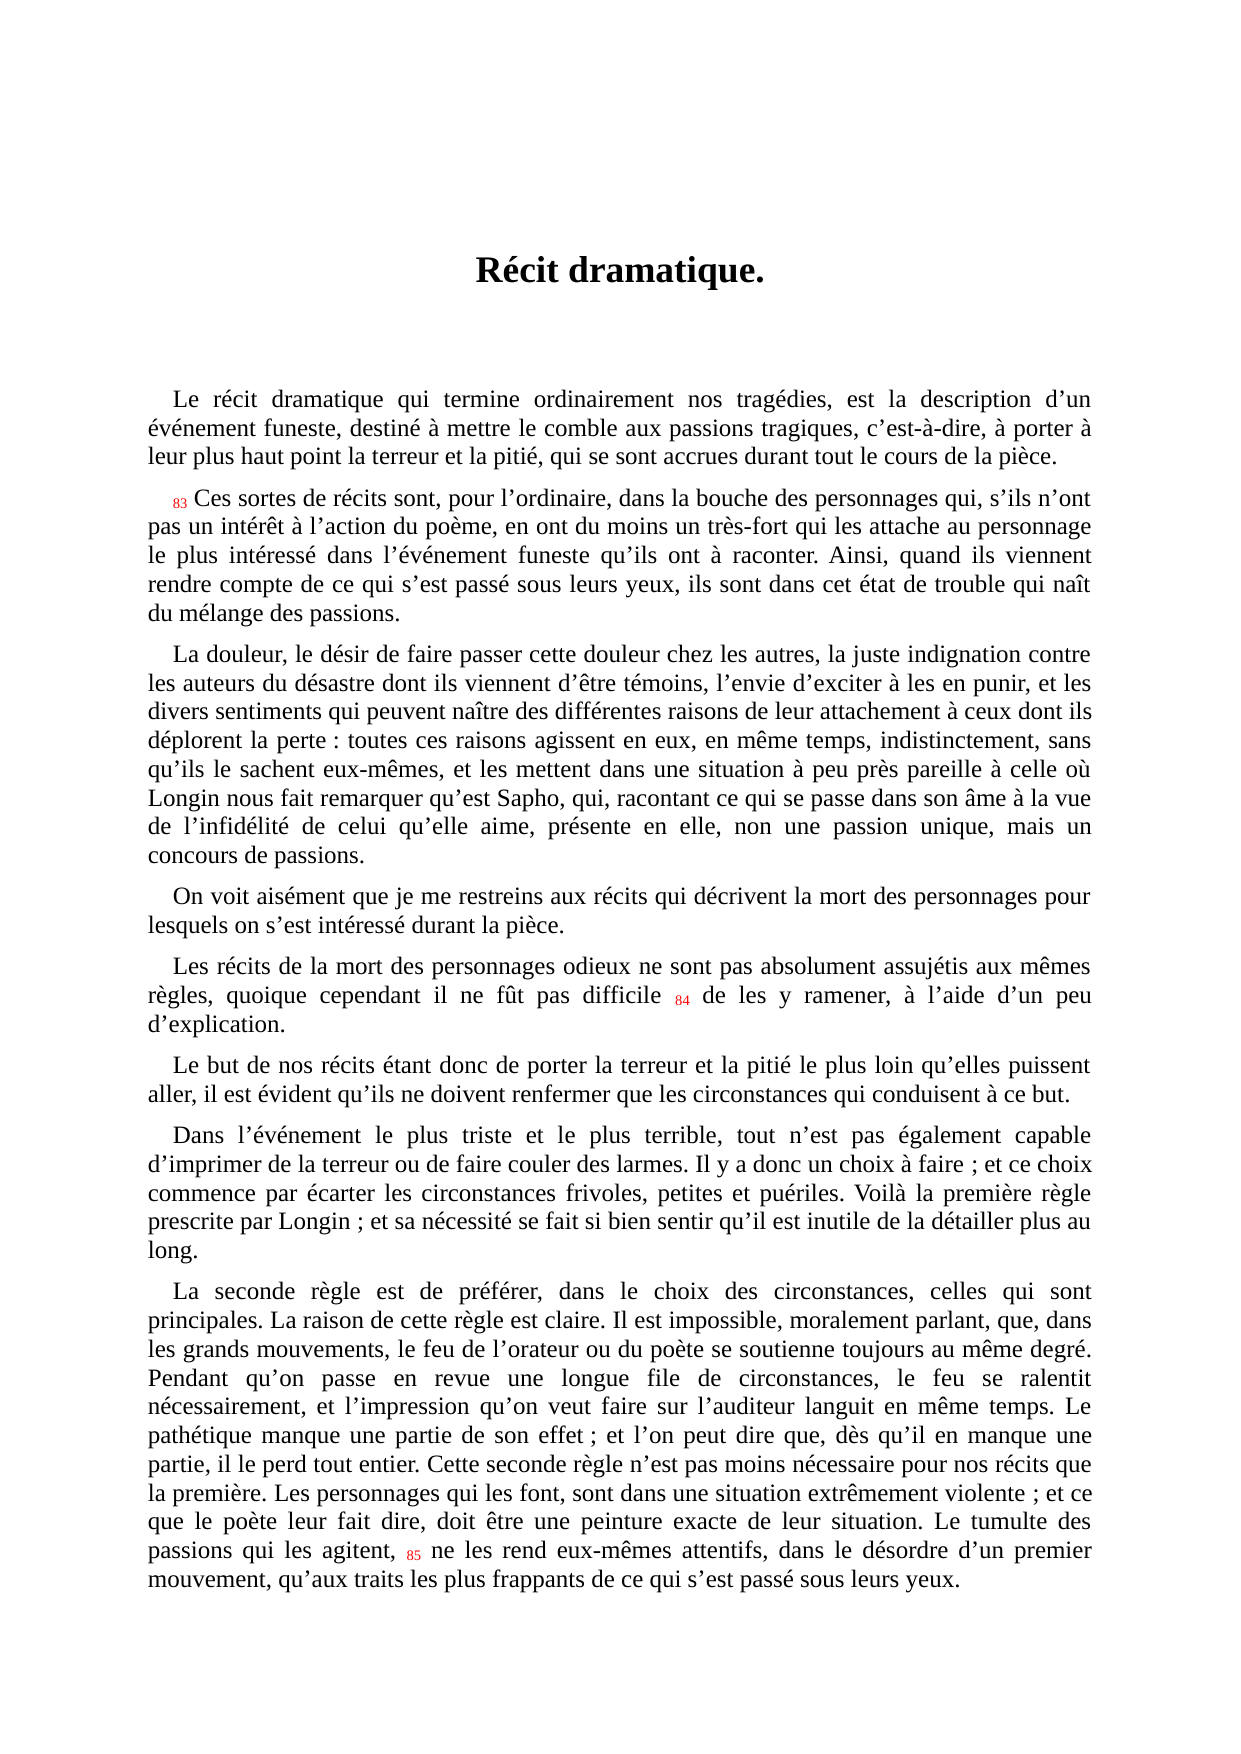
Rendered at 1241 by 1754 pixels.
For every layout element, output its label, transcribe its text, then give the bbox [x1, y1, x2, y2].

text Le but de nos récits étant donc de porter la terreur et la pitié le plus loin qu’elles puissent aller, il est évident qu’ils ne doivent renfermer que les circonstances qui conduisent à ce but. [148, 1050, 1093, 1108]
text On voit aisément que je me restreins aux récits qui décrivent la mort des personnages pour lesquels on s’est intéressé durant la pièce. [148, 881, 1093, 939]
text La douleur, le désir de faire passer cette douleur chez les autres, la juste indignation contre les auteurs du désastre dont ils viennent d’être témoins, l’envie d’exciter à les en punir, et les divers sentiments qui peuvent naître des différentes raisons de leur attachement à ceux dont ils déplorent la perte : toutes ces raisons agissent en eux, en même temps, indistinctement, sans qu’ils le sachent eux-mêmes, et les mettent dans une situation à peu près pareille à celle où Longin nous fait remarquer qu’est Sapho, qui, racontant ce qui se passe dans son âme à la vue de l’infidélité de celui qu’elle aime, présente en elle, non une passion unique, mais un concours de passions. [148, 639, 1093, 869]
text Le récit dramatique qui termine ordinairement nos tragédies, est la description d’un événement funeste, destiné à mettre le comble aux passions tragiques, c’est-à-dire, à porter à leur plus haut point la terreur et la pitié, qui se sont accrues durant tout le cours de la pièce. [148, 384, 1093, 470]
text Les récits de la mort des personnages odieux ne sont pas absolument assujétis aux mêmes règles, quoique cependant il ne fût pas difficile 84 de les y ramener, à l’aide d’un peu d’explication. [148, 951, 1093, 1038]
text 83 Ces sortes de récits sont, pour l’ordinaire, dans la bouche des personnages qui, s’ils n’ont pas un intérêt à l’action du poème, en ont du moins un très-fort qui les attache au personnage le plus intéressé dans l’événement funeste qu’ils ont à raconter. Ainsi, quand ils viennent rendre compte de ce qui s’est passé sous leurs yeux, ils sont dans cet état de trouble qui naît du mélange des passions. [148, 483, 1093, 626]
text La seconde règle est de préférer, dans le choix des circonstances, celles qui sont principales. La raison de cette règle est claire. Il est impossible, moralement parlant, que, dans les grands mouvements, le feu de l’orateur ou du poète se soutienne toujours au même degré. Pendant qu’on passe en revue une longue file de circonstances, le feu se ralentit nécessairement, et l’impression qu’on veut faire sur l’auditeur languit en même temps. Le pathétique manque une partie de son effet ; et l’on peut dire que, dès qu’il en manque une partie, il le perd tout entier. Cette seconde règle n’est pas moins nécessaire pour nos récits que la première. Les personnages qui les font, sont dans une situation extrêmement violente ; et ce que le poète leur fait dire, doit être une peinture exacte de leur situation. Le tumulte des passions qui les agitent, 85 ne les rend eux-mêmes attentifs, dans le désordre d’un premier mouvement, qu’aux traits les plus frappants de ce qui s’est passé sous leurs yeux. [148, 1276, 1093, 1593]
subtitle Récit dramatique. [148, 248, 1093, 291]
text Dans l’événement le plus triste et le plus terrible, tout n’est pas également capable d’imprimer de la terreur ou de faire couler des larmes. Il y a donc un choix à faire ; et ce choix commence par écarter les circonstances frivoles, petites et puériles. Voilà la première règle prescrite par Longin ; et sa nécessité se fait si bien sentir qu’il est inutile de la détailler plus au long. [148, 1120, 1093, 1264]
